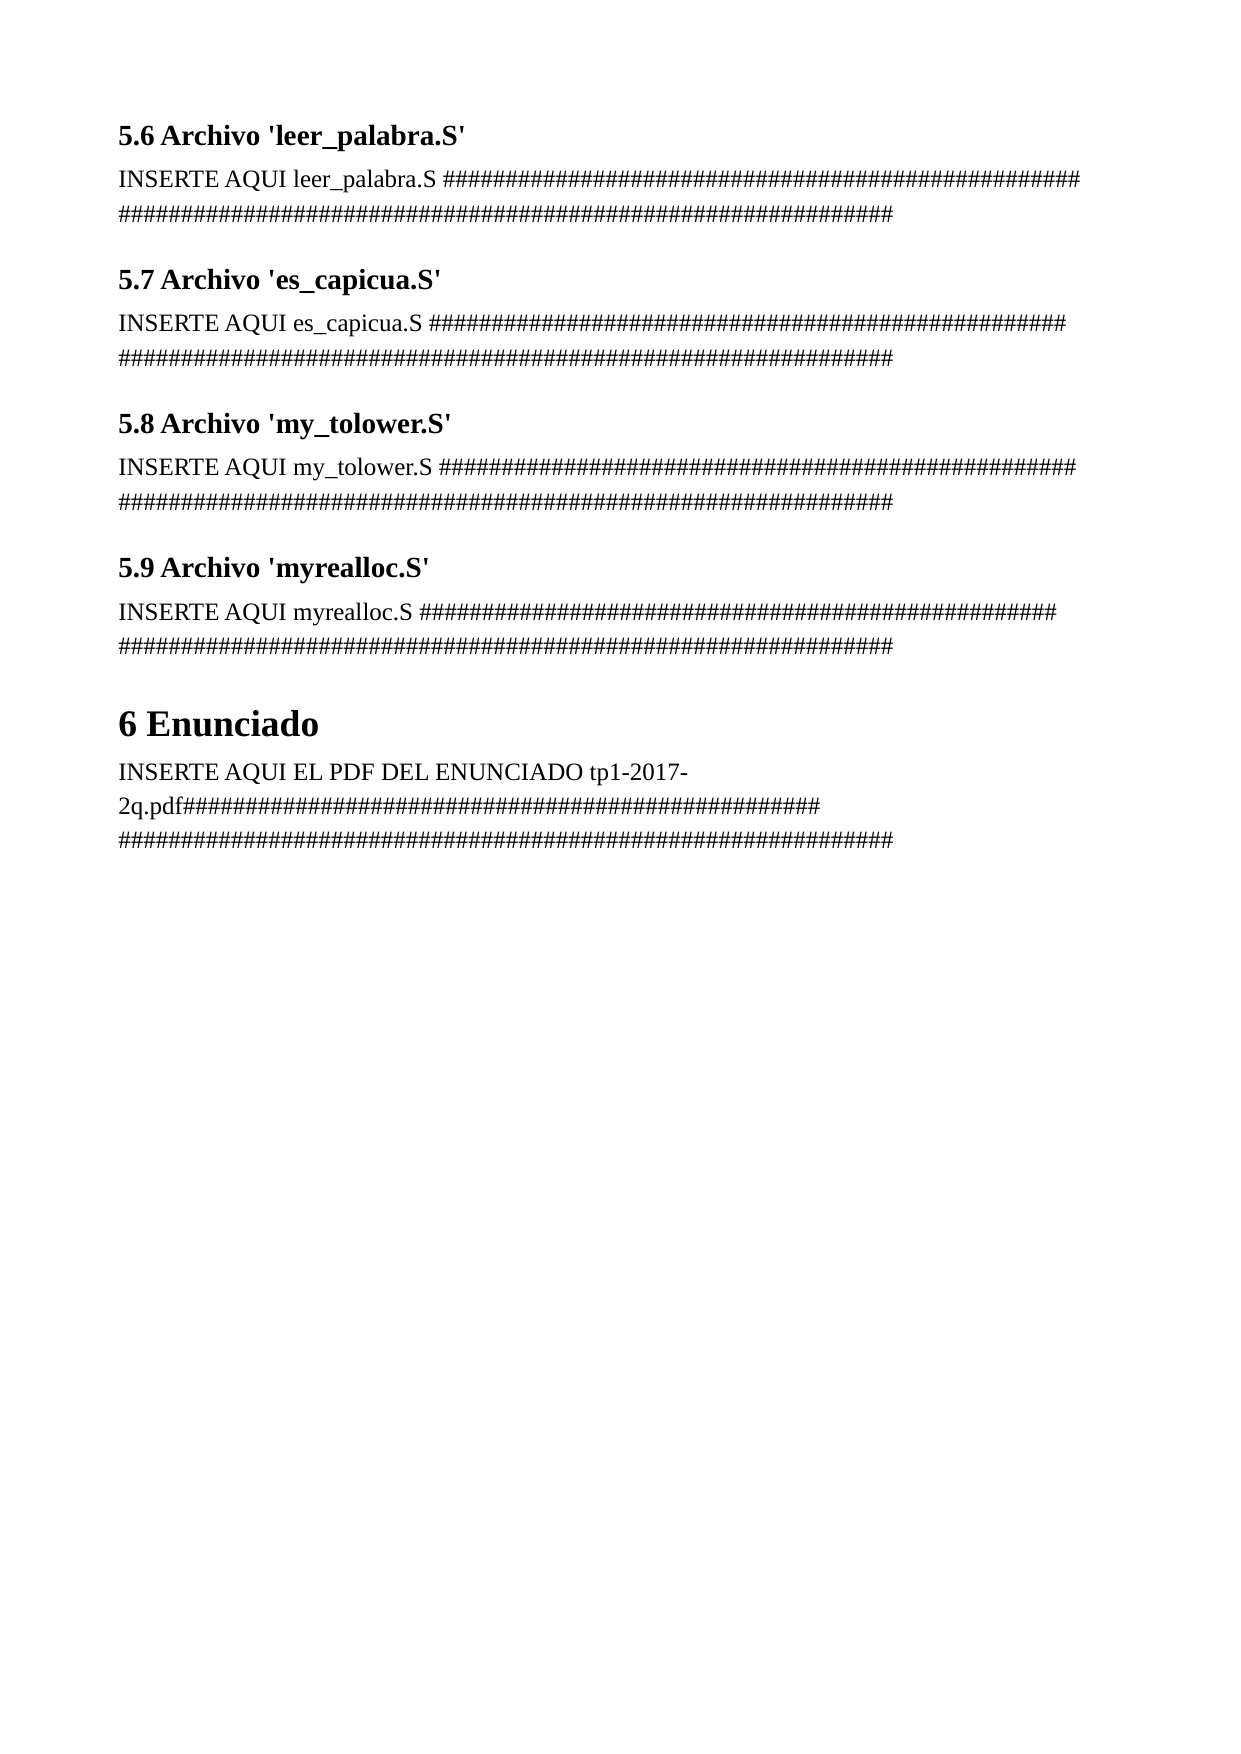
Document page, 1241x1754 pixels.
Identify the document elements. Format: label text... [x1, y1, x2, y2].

text ############################################################## [118, 343, 1122, 372]
text INSERTE AQUI my_tolower.S ################################################### [118, 452, 1122, 481]
subtitle 5.9 Archivo 'myrealloc.S' [118, 551, 1122, 584]
text INSERTE AQUI myrealloc.S ################################################### [118, 597, 1122, 625]
text ############################################################## [118, 826, 1122, 854]
subtitle 5.7 Archivo 'es_capicua.S' [118, 262, 1122, 296]
subtitle 5.8 Archivo 'my_tolower.S' [118, 406, 1122, 440]
text ############################################################## [118, 631, 1122, 660]
text ############################################################## [118, 487, 1122, 516]
text INSERTE AQUI EL PDF DEL ENUNCIADO tp1-2017-2q.pdf################################################### [118, 757, 1122, 820]
subtitle 5.6 Archivo 'leer_palabra.S' [118, 118, 1122, 152]
text INSERTE AQUI es_capicua.S ################################################### [118, 308, 1122, 337]
text INSERTE AQUI leer_palabra.S ################################################### [118, 164, 1122, 193]
text ############################################################## [118, 199, 1122, 227]
subtitle 6 Enunciado [118, 701, 1122, 744]
